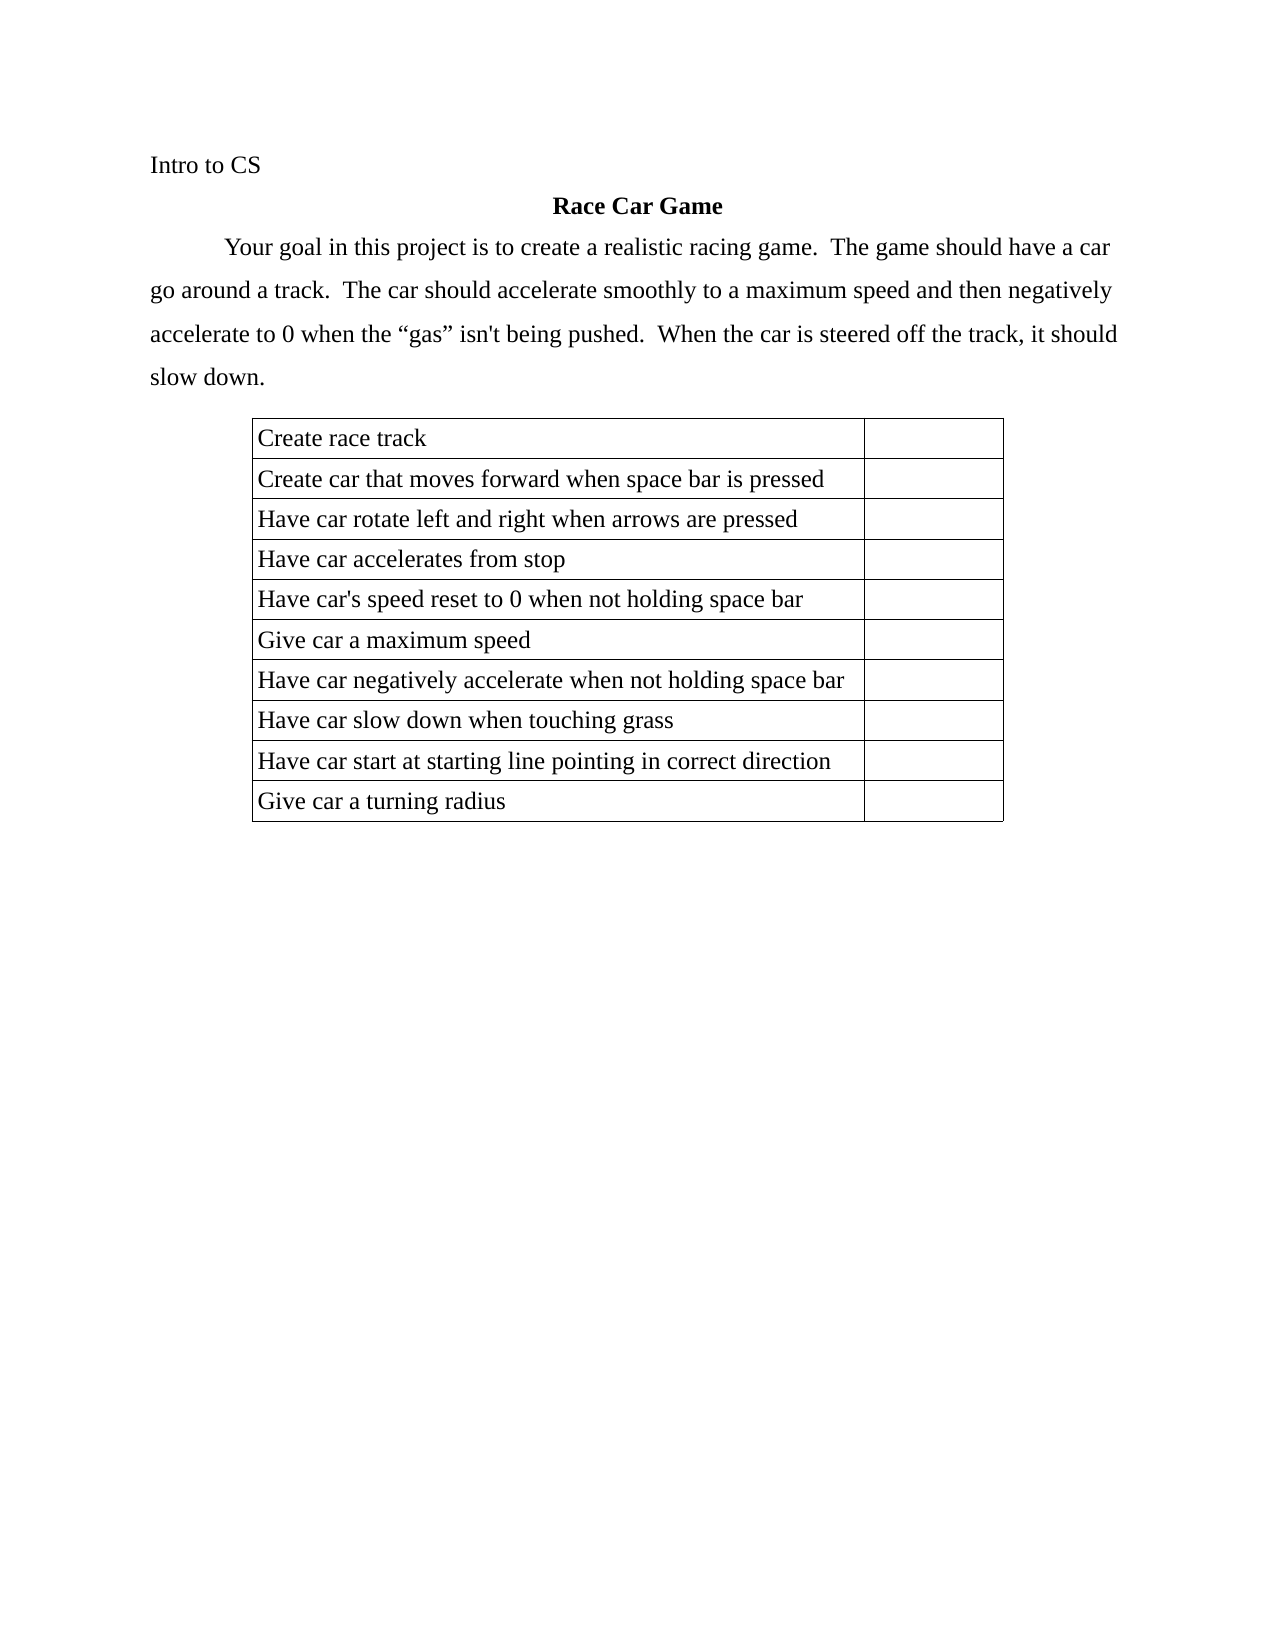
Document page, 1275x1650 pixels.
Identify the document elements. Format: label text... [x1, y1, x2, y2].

text Intro to CS [150, 150, 1125, 179]
table_cell [865, 620, 1003, 659]
table_cell [865, 660, 1003, 700]
table_cell Create car that moves forward when space bar is pressed [253, 459, 864, 498]
table_cell Give car a maximum speed [253, 620, 864, 659]
text Race Car Game [150, 191, 1125, 220]
table_cell [865, 741, 1003, 780]
table_cell [865, 459, 1003, 498]
table_cell [865, 701, 1003, 740]
text Your goal in this project is to create a realistic racing game. The game should have a car go around a track. The car should accelerate smoothly to a maximum speed and then negatively accelerate to 0 when the “gas” isn't being pushed. When the car is steered off the track, it should slow down. [150, 232, 1125, 391]
table_header Create race track [253, 419, 864, 458]
table_cell Have car slow down when touching grass [253, 701, 864, 740]
table_header [865, 419, 1003, 458]
table_cell Give car a turning radius [253, 781, 864, 821]
table_cell Have car accelerates from stop [253, 540, 864, 579]
table_cell Have car negatively accelerate when not holding space bar [253, 660, 864, 700]
table_cell [865, 580, 1003, 619]
table_cell [865, 540, 1003, 579]
table_cell Have car start at starting line pointing in correct direction [253, 741, 864, 780]
table_cell Have car rotate left and right when arrows are pressed [253, 499, 864, 538]
table_cell [865, 781, 1003, 821]
table_cell Have car's speed reset to 0 when not holding space bar [253, 580, 864, 619]
table_cell [865, 499, 1003, 538]
